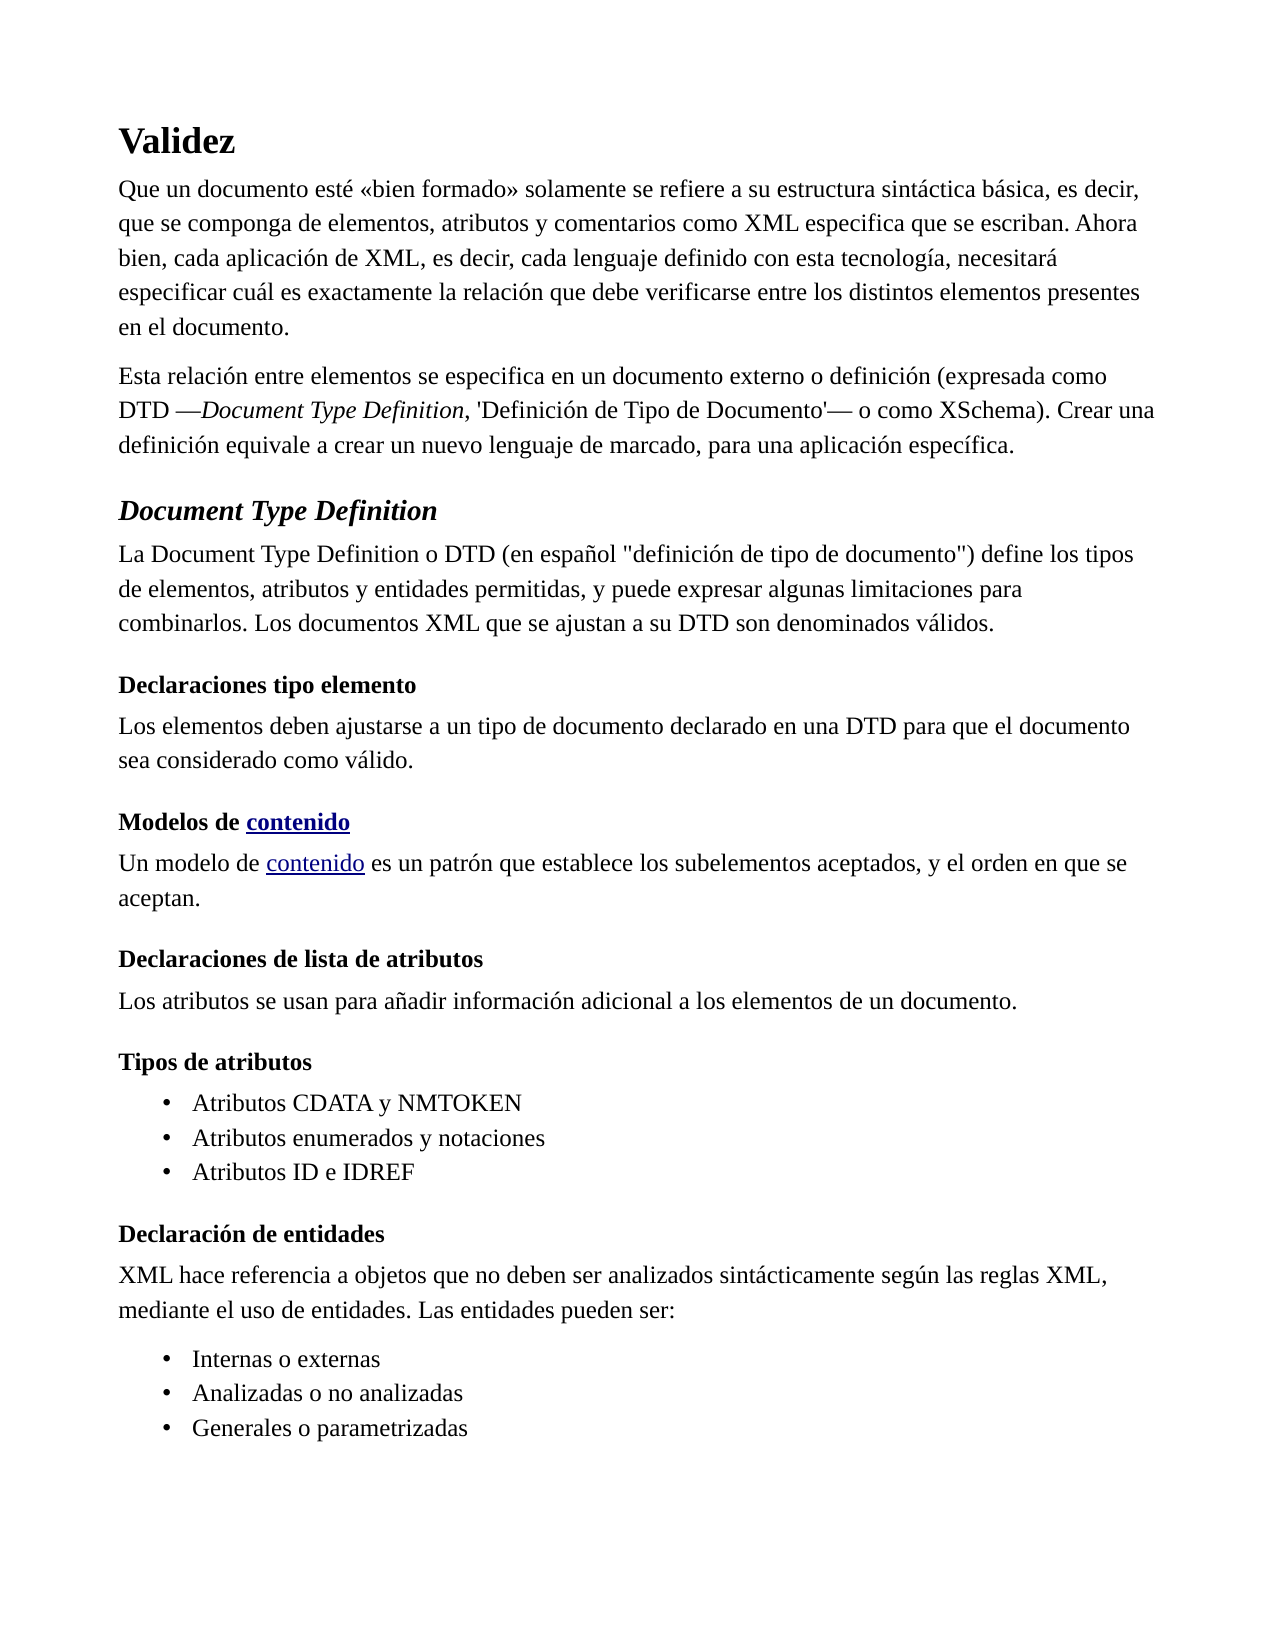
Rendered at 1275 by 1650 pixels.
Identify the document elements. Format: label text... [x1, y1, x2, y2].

subtitle Tipos de atributos [118, 1047, 1157, 1076]
text La Document Type Definition o DTD (en español "definición de tipo de documento") define los tipos de elementos, atributos y entidades permitidas, y puede expresar algunas limitaciones para combinarlos. Los documentos XML que se ajustan a su DTD son denominados válidos. [118, 539, 1157, 637]
list Atributos CDATA y NMTOKEN [162, 1088, 1157, 1117]
text XML hace referencia a objetos que no deben ser analizados sintácticamente según las reglas XML, mediante el uso de entidades. Las entidades pueden ser: [118, 1260, 1157, 1323]
subtitle Document Type Definition [118, 493, 1157, 527]
text Los elementos deben ajustarse a un tipo de documento declarado en una DTD para que el documento sea considerado como válido. [118, 711, 1157, 774]
text Esta relación entre elementos se especifica en un documento externo o definición (expresada como DTD —Document Type Definition, 'Definición de Tipo de Documento'— o como XSchema). Crear una definición equivale a crear un nuevo lenguaje de marcado, para una aplicación específica. [118, 361, 1157, 458]
subtitle Modelos de contenido [118, 807, 1157, 836]
text Los atributos se usan para añadir información adicional a los elementos de un documento. [118, 986, 1157, 1014]
text Que un documento esté «bien formado» solamente se refiere a su estructura sintáctica básica, es decir, que se componga de elementos, atributos y comentarios como XML especifica que se escriban. Ahora bien, cada aplicación de XML, es decir, cada lenguaje definido con esta tecnología, necesitará especificar cuál es exactamente la relación que debe verificarse entre los distintos elementos presentes en el documento. [118, 174, 1157, 340]
list Atributos ID e IDREF [162, 1157, 1157, 1186]
subtitle Validez [118, 118, 1157, 161]
subtitle Declaraciones de lista de atributos [118, 944, 1157, 973]
list Generales o parametrizadas [162, 1413, 1157, 1442]
list Atributos enumerados y notaciones [162, 1123, 1157, 1152]
text Un modelo de contenido es un patrón que establece los subelementos aceptados, y el orden en que se aceptan. [118, 848, 1157, 912]
list Internas o externas [162, 1344, 1157, 1373]
subtitle Declaraciones tipo elemento [118, 670, 1157, 699]
subtitle Declaración de entidades [118, 1219, 1157, 1248]
list Analizadas o no analizadas [162, 1378, 1157, 1407]
